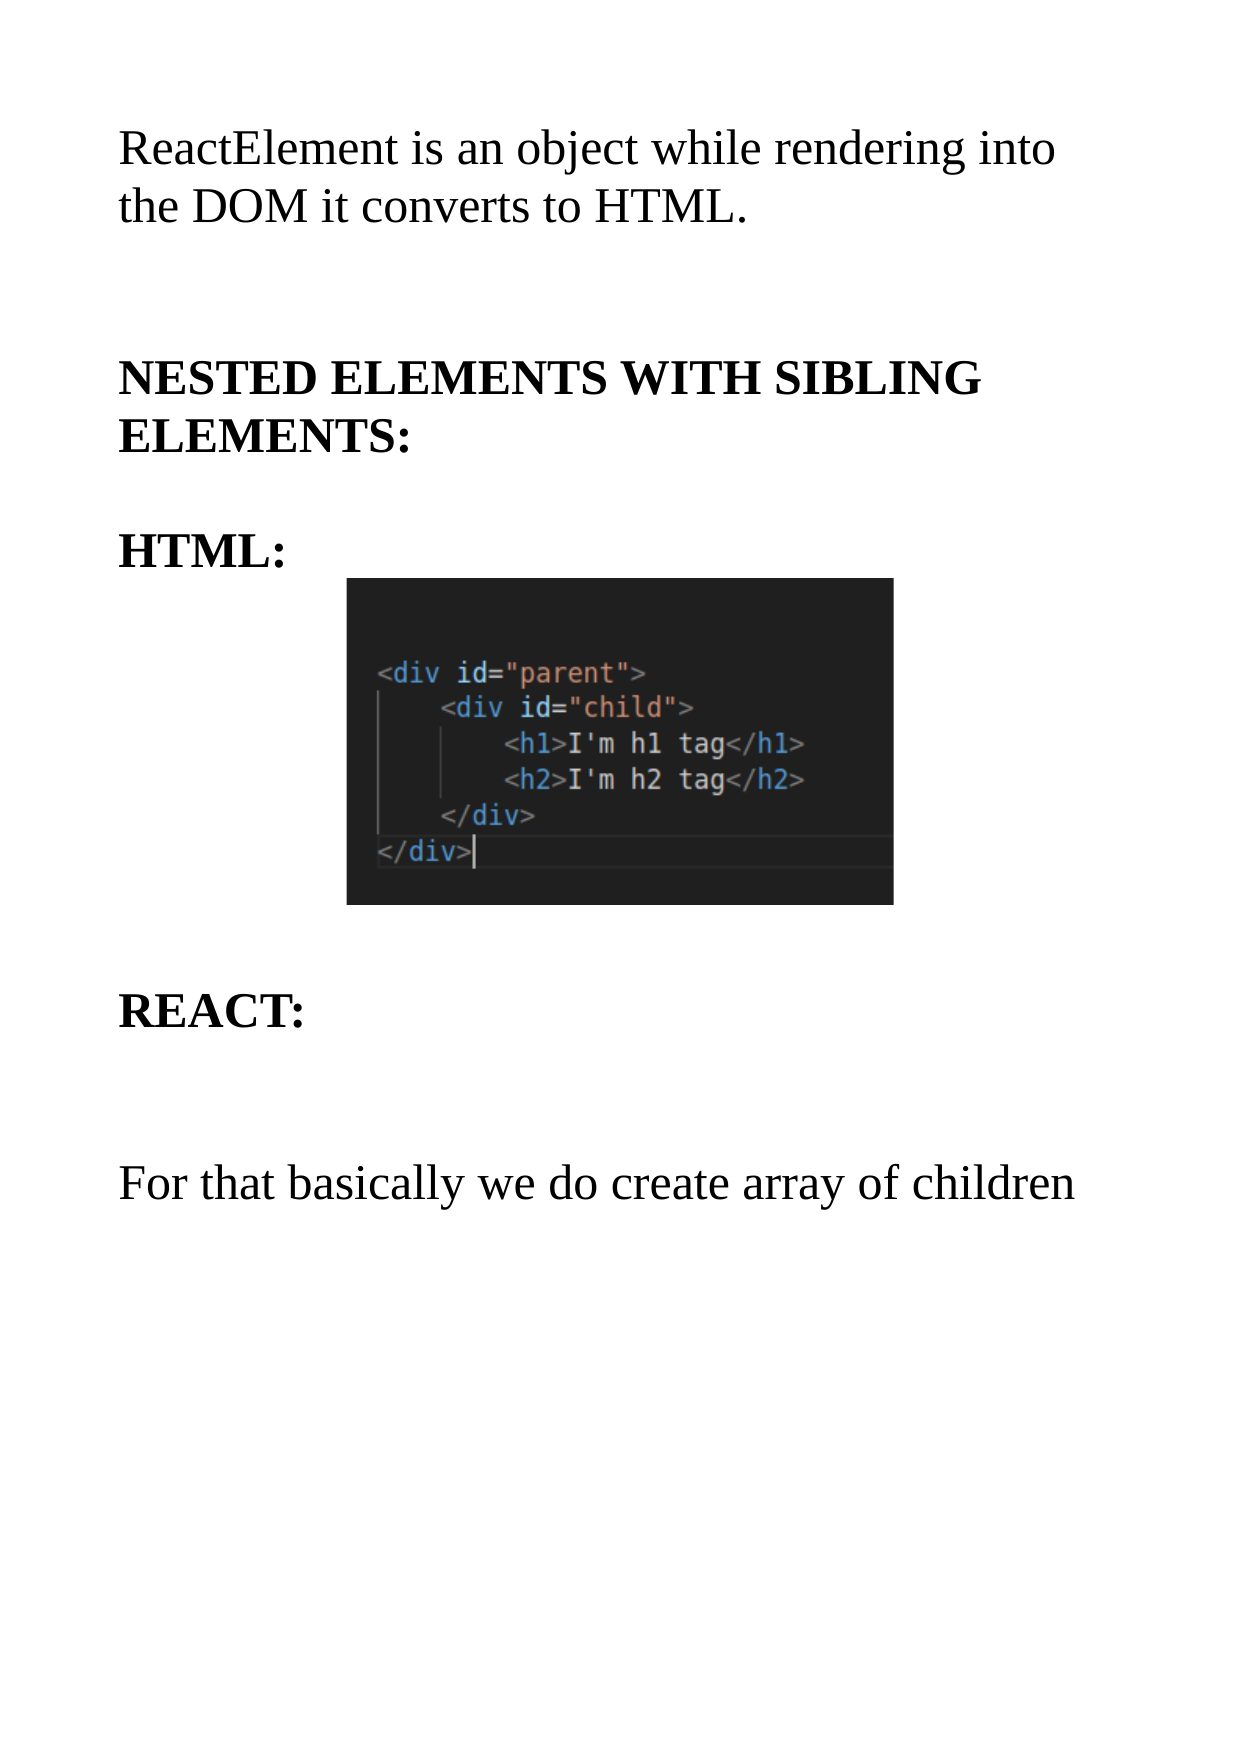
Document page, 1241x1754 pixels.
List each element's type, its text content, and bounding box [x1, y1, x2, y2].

text REACT: [118, 981, 1122, 1038]
text ReactElement is an object while rendering into the DOM it converts to HTML. [118, 118, 1122, 233]
text HTML: [118, 521, 1122, 578]
text For that basically we do create array of children [118, 1153, 1122, 1211]
picture [346, 578, 894, 905]
text NESTED ELEMENTS WITH SIBLING ELEMENTS: [118, 348, 1122, 463]
